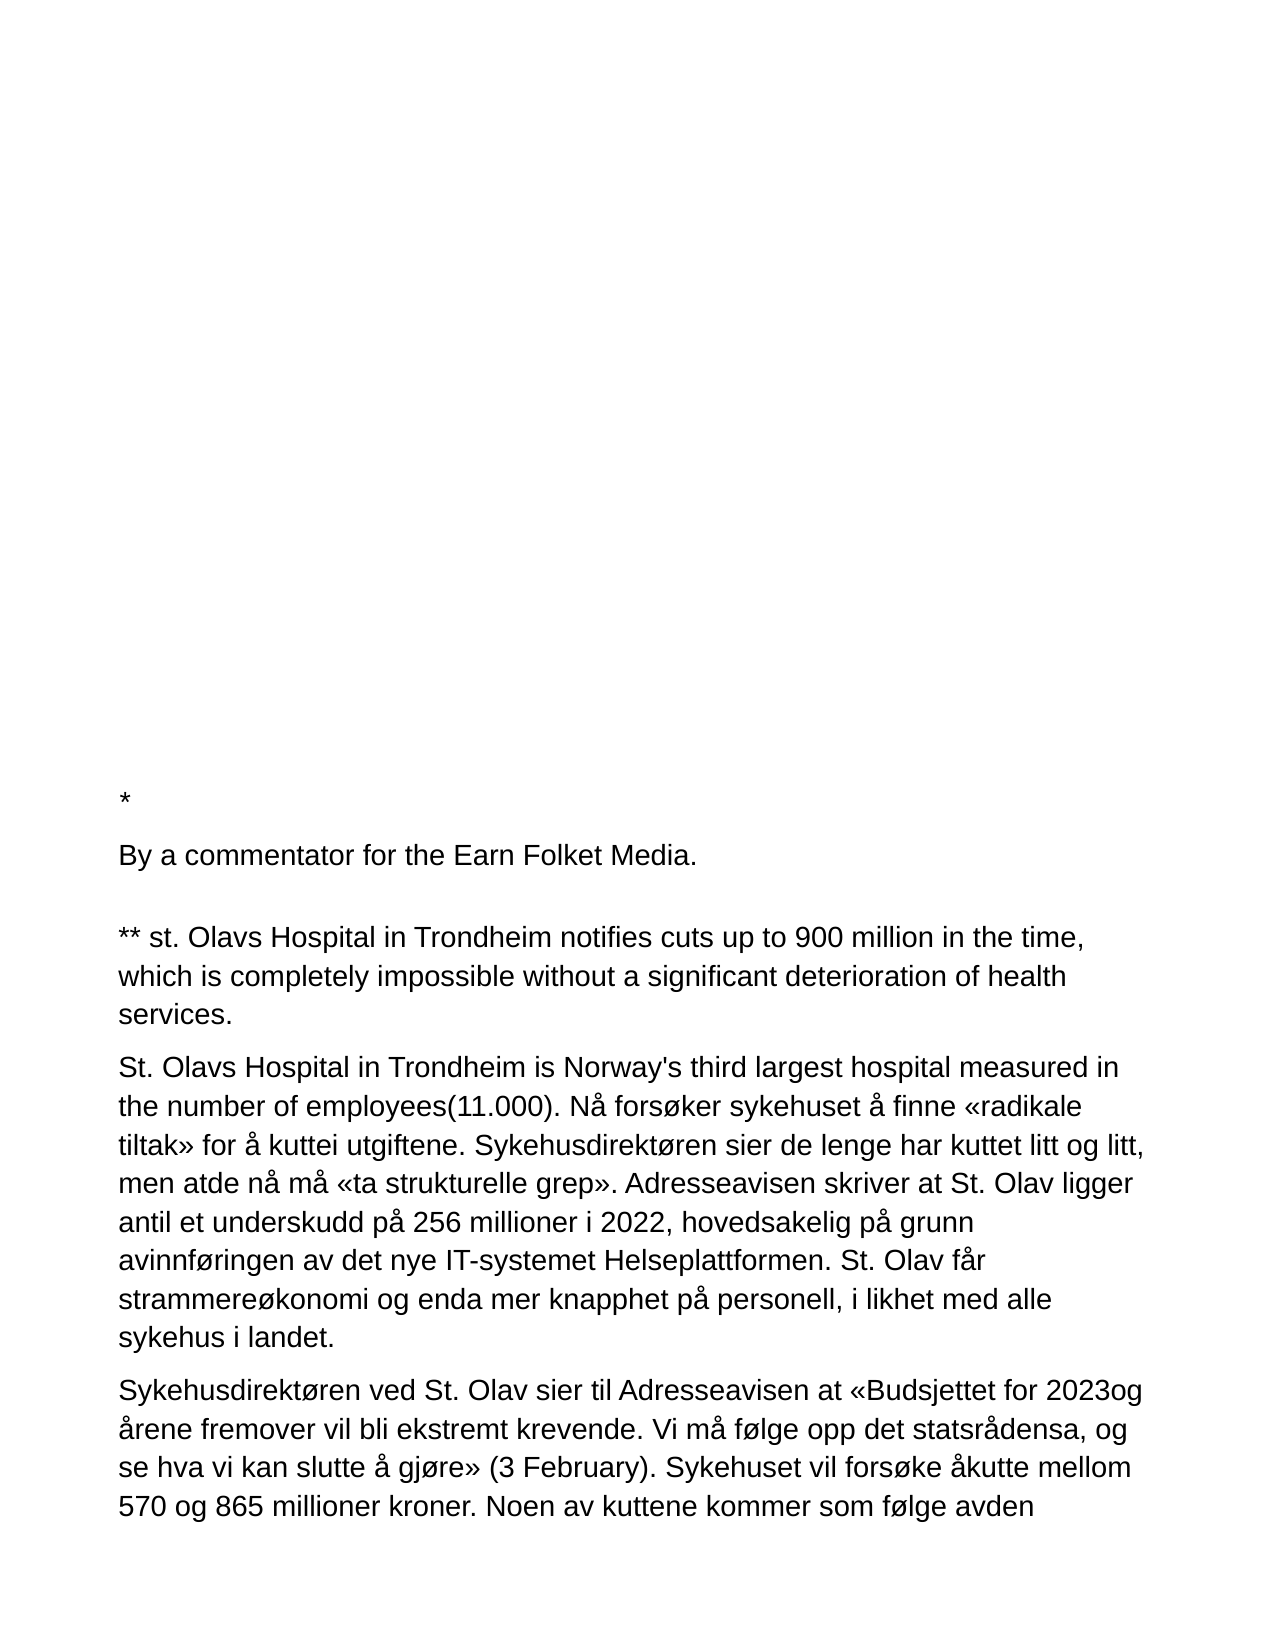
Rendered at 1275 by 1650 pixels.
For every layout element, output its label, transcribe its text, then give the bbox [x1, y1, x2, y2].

text ** st. Olavs Hospital in Trondheim notifies cuts up to 900 million in the time, which is completely impossible without a significant deterioration of health services. [118, 920, 1157, 1031]
text St. Olavs Hospital in Trondheim is Norway's third largest hospital measured in the number of employees(11.000). Nå forsøker sykehuset å finne «radikale tiltak» for å kuttei utgiftene. Sykehusdirektøren sier de lenge har kuttet litt og litt, men atde nå må «ta strukturelle grep». Adresseavisen skriver at St. Olav ligger antil et underskudd på 256 millioner i 2022, hovedsakelig på grunn avinnføringen av det nye IT-systemet Helseplattformen. St. Olav får strammereøkonomi og enda mer knapphet på personell, i likhet med alle sykehus i landet. [118, 1051, 1157, 1354]
text Sykehusdirektøren ved St. Olav sier til Adresseavisen at «Budsjettet for 2023og årene fremover vil bli ekstremt krevende. Vi må følge opp det statsrådensa, og se hva vi kan slutte å gjøre» (3 February). Sykehuset vil forsøke åkutte mellom 570 og 865 millioner kroner. Noen av kuttene kommer som følge avden [118, 1373, 1157, 1523]
text By a commentator for the Earn Folket Media. [118, 838, 1157, 872]
text * [118, 118, 1157, 819]
